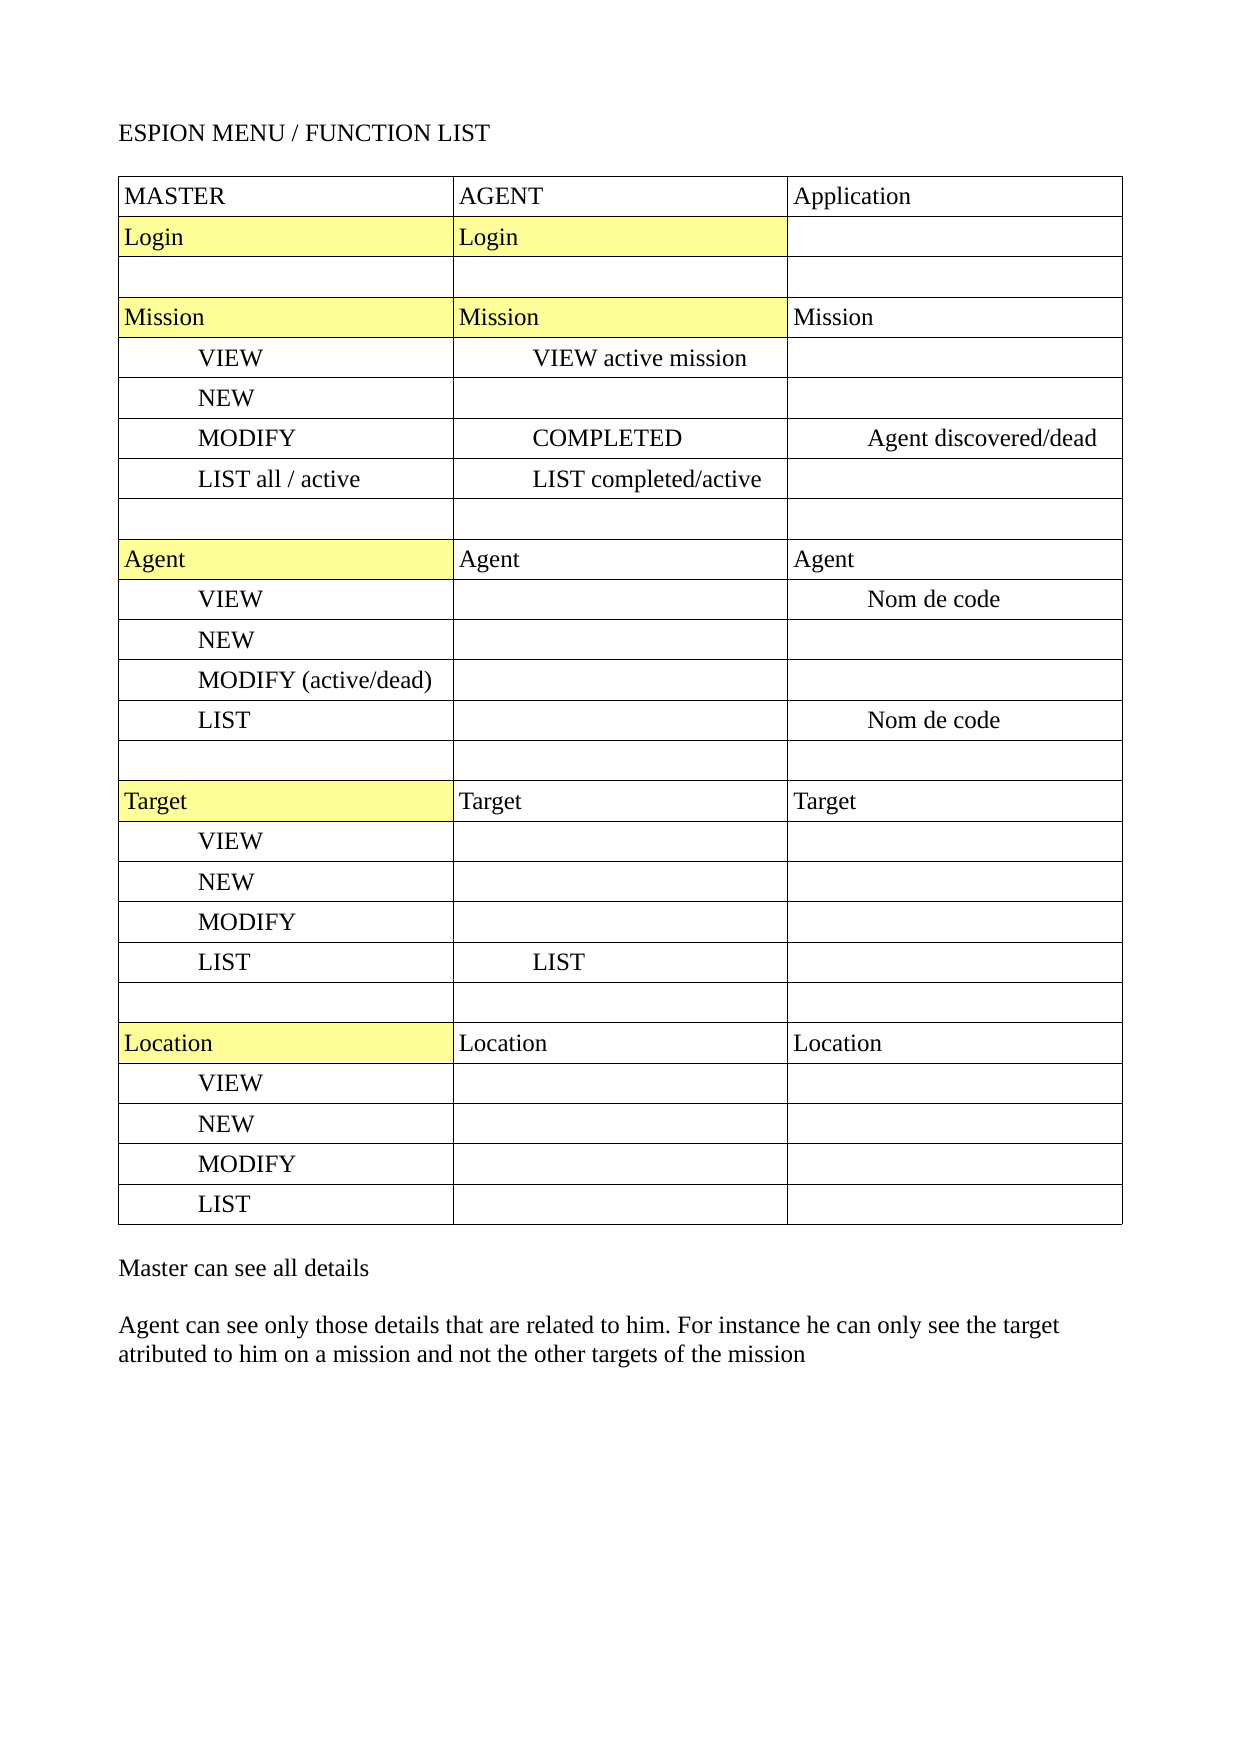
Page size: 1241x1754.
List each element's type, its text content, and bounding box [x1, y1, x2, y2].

table_cell Login [119, 217, 453, 256]
table_cell Login [454, 217, 787, 256]
table_cell Target [788, 781, 1122, 821]
table_cell Location [119, 1023, 453, 1062]
table_cell [119, 983, 453, 1022]
table_cell [454, 902, 787, 942]
table_cell [788, 983, 1122, 1022]
table_cell [454, 701, 787, 740]
table_cell [788, 459, 1122, 498]
table_cell VIEW [119, 822, 453, 861]
table_cell [119, 499, 453, 538]
table_cell VIEW [119, 1064, 453, 1103]
table_cell [788, 1104, 1122, 1143]
table_cell Mission [119, 298, 453, 337]
table_cell [788, 217, 1122, 256]
table_header AGENT [454, 177, 787, 216]
table_cell LIST [119, 701, 453, 740]
table_cell Agent discovered/dead [788, 419, 1122, 458]
table_cell [454, 580, 787, 619]
text Master can see all details [118, 1253, 1122, 1281]
text ESPION MENU / FUNCTION LIST [118, 118, 1122, 147]
table_cell Location [454, 1023, 787, 1062]
table_cell LIST [119, 1185, 453, 1224]
table_cell [788, 741, 1122, 780]
table_cell Agent [788, 540, 1122, 579]
table_cell [788, 822, 1122, 861]
table_cell NEW [119, 378, 453, 417]
table_cell MODIFY [119, 419, 453, 458]
table_cell [454, 499, 787, 538]
table_cell LIST [454, 943, 787, 982]
table_cell [788, 1064, 1122, 1103]
table_cell [454, 378, 787, 417]
table_cell MODIFY (active/dead) [119, 660, 453, 700]
table_cell [788, 620, 1122, 659]
text Agent can see only those details that are related to him. For instance he can only see the target atributed to him on a mission and not the other targets of the mission [118, 1310, 1122, 1368]
table_cell [788, 1144, 1122, 1183]
table_cell [454, 257, 787, 297]
table_cell [788, 378, 1122, 417]
table_cell [788, 862, 1122, 901]
table_cell [454, 983, 787, 1022]
table_cell [454, 620, 787, 659]
table_cell [454, 822, 787, 861]
table_cell VIEW active mission [454, 338, 787, 377]
table_cell VIEW [119, 338, 453, 377]
table_cell MODIFY [119, 902, 453, 942]
table_cell [788, 257, 1122, 297]
table_cell [788, 1185, 1122, 1224]
table_cell [454, 1104, 787, 1143]
table_cell [454, 862, 787, 901]
table_cell Mission [788, 298, 1122, 337]
table_cell [119, 741, 453, 780]
table_cell NEW [119, 862, 453, 901]
table_cell [788, 943, 1122, 982]
table_cell [454, 741, 787, 780]
table_cell [119, 257, 453, 297]
table_cell Agent [119, 540, 453, 579]
table_cell Mission [454, 298, 787, 337]
table_cell NEW [119, 620, 453, 659]
table_cell LIST [119, 943, 453, 982]
table_cell LIST all / active [119, 459, 453, 498]
table_cell LIST completed/active [454, 459, 787, 498]
table_cell [788, 660, 1122, 700]
table_cell MODIFY [119, 1144, 453, 1183]
table_header MASTER [119, 177, 453, 216]
table_cell Nom de code [788, 580, 1122, 619]
table_cell COMPLETED [454, 419, 787, 458]
table_cell [454, 1185, 787, 1224]
table_cell NEW [119, 1104, 453, 1143]
table_header Application [788, 177, 1122, 216]
table_cell VIEW [119, 580, 453, 619]
table_cell [454, 660, 787, 700]
table_cell Target [119, 781, 453, 821]
table_cell [788, 902, 1122, 942]
table_cell Nom de code [788, 701, 1122, 740]
table_cell Target [454, 781, 787, 821]
table_cell [454, 1064, 787, 1103]
table_cell [788, 499, 1122, 538]
table_cell Agent [454, 540, 787, 579]
table_cell [788, 338, 1122, 377]
table_cell [454, 1144, 787, 1183]
table_cell Location [788, 1023, 1122, 1062]
